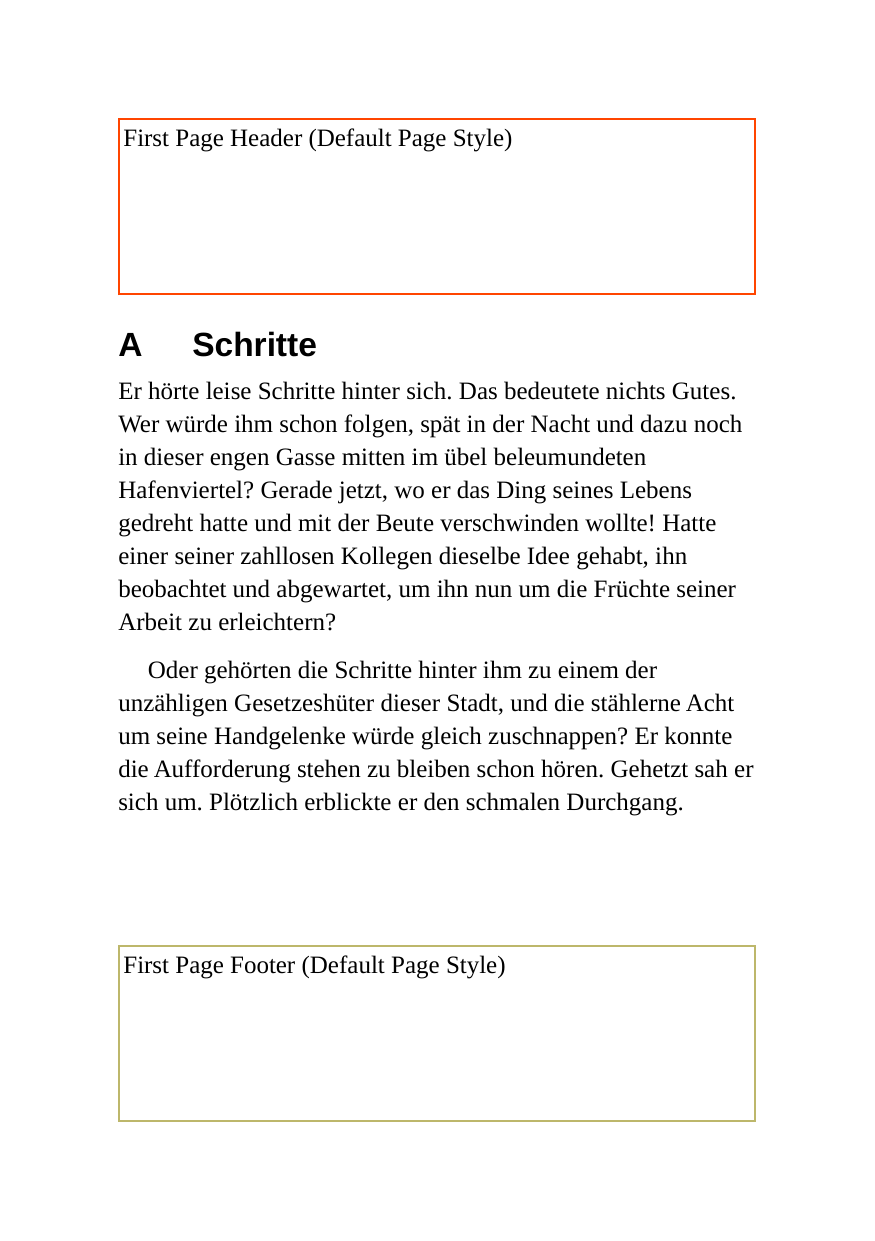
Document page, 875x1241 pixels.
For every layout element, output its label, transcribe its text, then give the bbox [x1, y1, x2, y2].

text Oder gehörten die Schritte hinter ihm zu einem der unzähligen Gesetzeshüter dieser Stadt, und die stählerne Acht um seine Handgelenke würde gleich zuschnappen? Er konnte die Aufforderung stehen zu bleiben schon hören. Gehetzt sah er sich um. Plötzlich erblickte er den schmalen Durchgang. [118, 655, 756, 816]
text Er hörte leise Schritte hinter sich. Das bedeutete nichts Gutes. Wer würde ihm schon folgen, spät in der Nacht und dazu noch in dieser engen Gasse mitten im übel beleumundeten Hafenviertel? Gerade jetzt, wo er das Ding seines Lebens gedreht hatte und mit der Beute verschwinden wollte! Hatte einer seiner zahllosen Kollegen dieselbe Idee gehabt, ihn beobachtet und abgewartet, um ihn nun um die Früchte seiner Arbeit zu erleichtern? [118, 376, 756, 636]
subtitle Schritte [118, 325, 756, 363]
